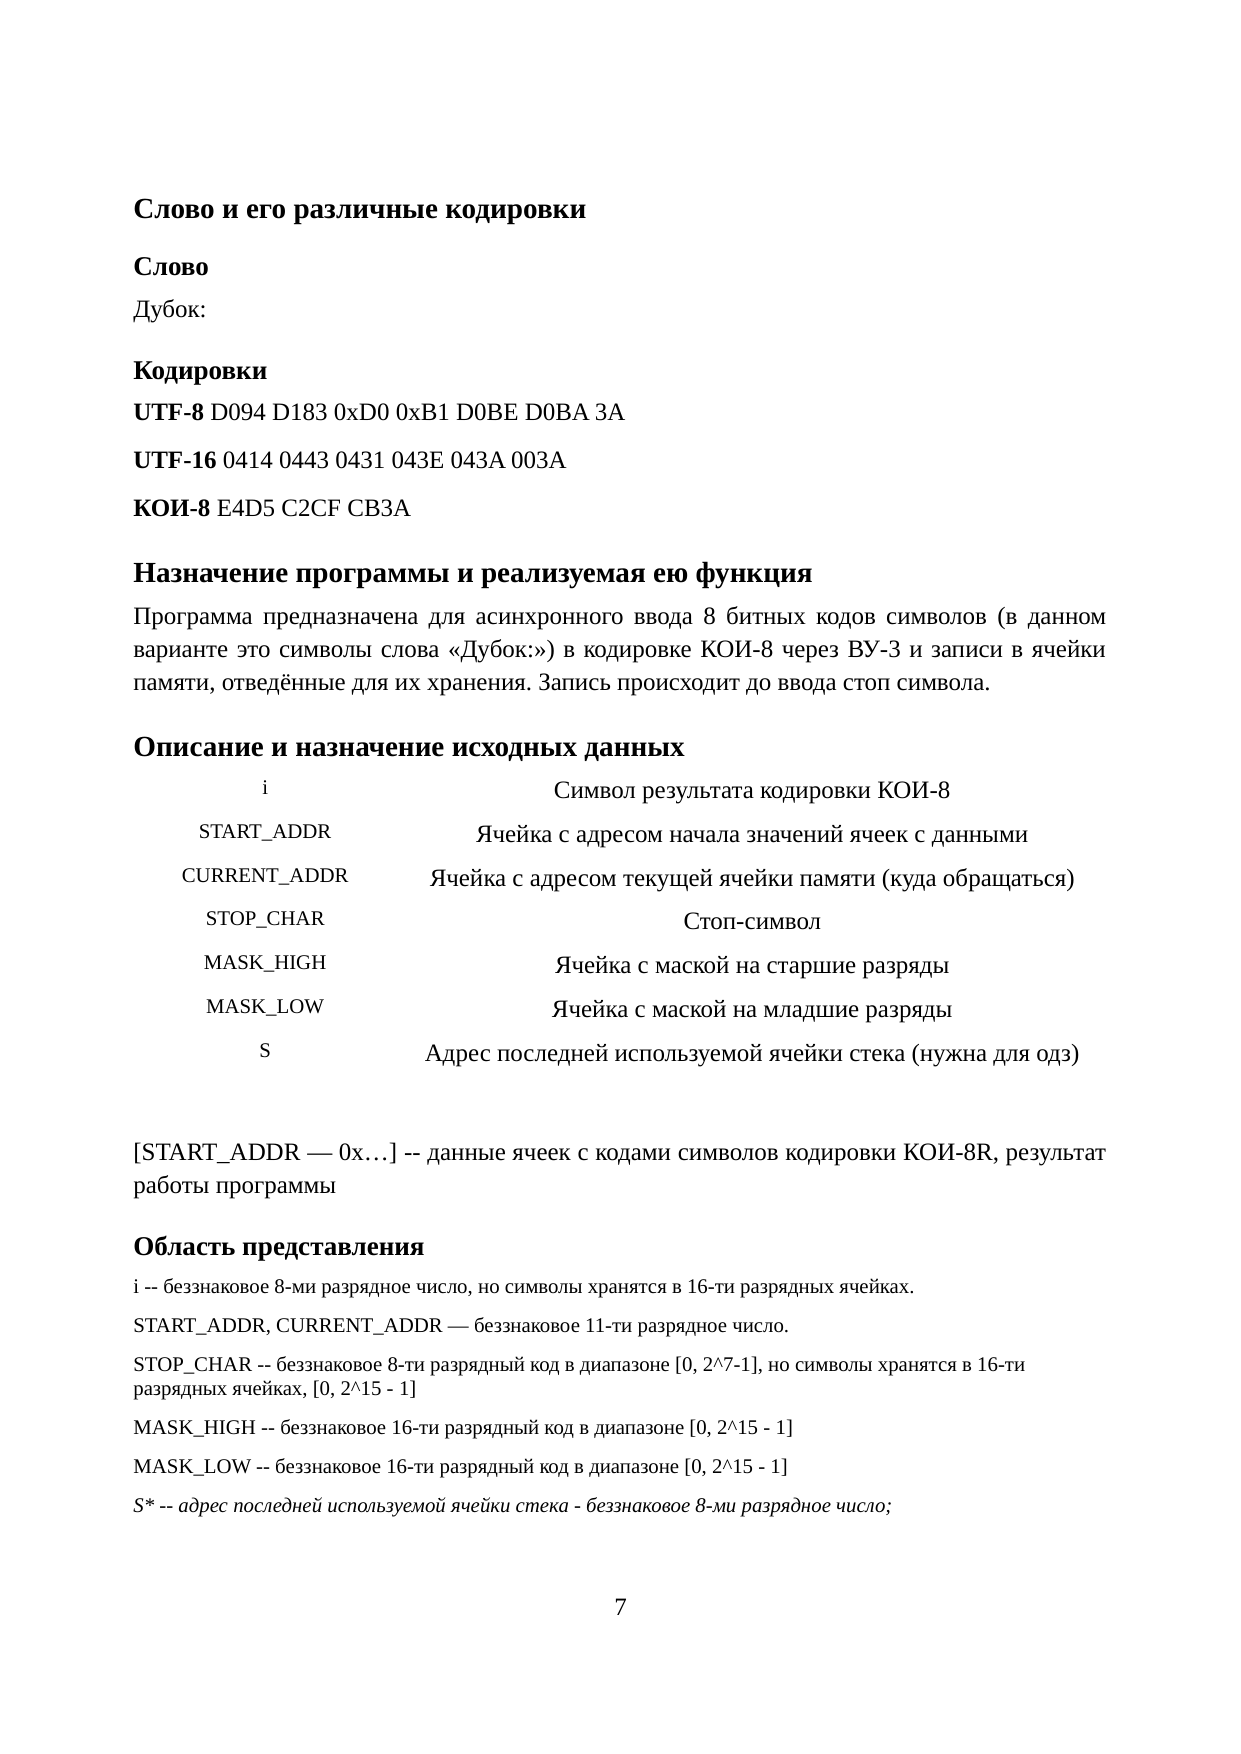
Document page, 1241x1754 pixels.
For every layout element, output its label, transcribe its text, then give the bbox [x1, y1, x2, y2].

text Дубок: [133, 294, 1107, 322]
text i -- беззнаковое 8-ми разрядное число, но символы хранятся в 16-ти разрядных ячейках. [133, 1274, 1107, 1298]
subtitle Слово и его различные кодировки [133, 191, 1107, 225]
table_cell Ячейка с адресом текущей ячейки памяти (куда обращаться) [397, 863, 1107, 906]
table_cell S [133, 1038, 397, 1093]
table_cell Ячейка с адресом начала значений ячеек с данными [397, 819, 1107, 863]
subtitle Область представления [133, 1230, 1107, 1261]
subtitle Назначение программы и реализуемая ею функция [133, 555, 1107, 588]
table_cell Ячейка с маской на старшие разряды [397, 950, 1107, 994]
text START_ADDR, CURRENT_ADDR — беззнаковое 11-ти разрядное число. [133, 1313, 1107, 1337]
table_cell STOP_CHAR [133, 906, 397, 950]
table_header i [133, 775, 397, 819]
table_cell START_ADDR [133, 819, 397, 863]
table_cell CURRENT_ADDR [133, 863, 397, 906]
subtitle Слово [133, 250, 1107, 281]
table_cell Стоп-символ [397, 906, 1107, 950]
text MASK_HIGH -- беззнаковое 16-ти разрядный код в диапазоне [0, 2^15 - 1] [133, 1415, 1107, 1439]
table_cell MASK_LOW [133, 994, 397, 1038]
subtitle Описание и назначение исходных данных [133, 729, 1107, 763]
text MASK_LOW -- беззнаковое 16-ти разрядный код в диапазоне [0, 2^15 - 1] [133, 1454, 1107, 1478]
text [START_ADDR — 0x…] -- данные ячеек с кодами символов кодировки КОИ-8R, результат работы программы [133, 1137, 1107, 1199]
table_cell Адрес последней используемой ячейки стека (нужна для одз) [397, 1038, 1107, 1093]
table_header Символ результата кодировки КОИ-8 [397, 775, 1107, 819]
text UTF-16 0414 0443 0431 043E 043A 003A [133, 445, 1107, 474]
table_cell MASK_HIGH [133, 950, 397, 994]
text КОИ-8 E4D5 C2CF CB3A [133, 493, 1107, 521]
table_cell Ячейка с маской на младшие разряды [397, 994, 1107, 1038]
text Программа предназначена для асинхронного ввода 8 битных кодов символов (в данном варианте это символы слова «Дубок:») в кодировке КОИ-8 через ВУ-3 и записи в ячейки памяти, отведённые для их хранения. Запись происходит до ввода стоп символа. [133, 601, 1107, 696]
subtitle Кодировки [133, 354, 1107, 385]
text UTF-8 D094 D183 0xD0 0xB1 D0BE D0BA 3A [133, 397, 1107, 426]
text S* -- адрес последней используемой ячейки стека - беззнаковое 8-ми разрядное число; [133, 1493, 1107, 1517]
text STOP_CHAR -- беззнаковое 8-ти разрядный код в диапазоне [0, 2^7-1], но символы хранятся в 16-ти разрядных ячейках, [0, 2^15 - 1] [133, 1352, 1107, 1400]
